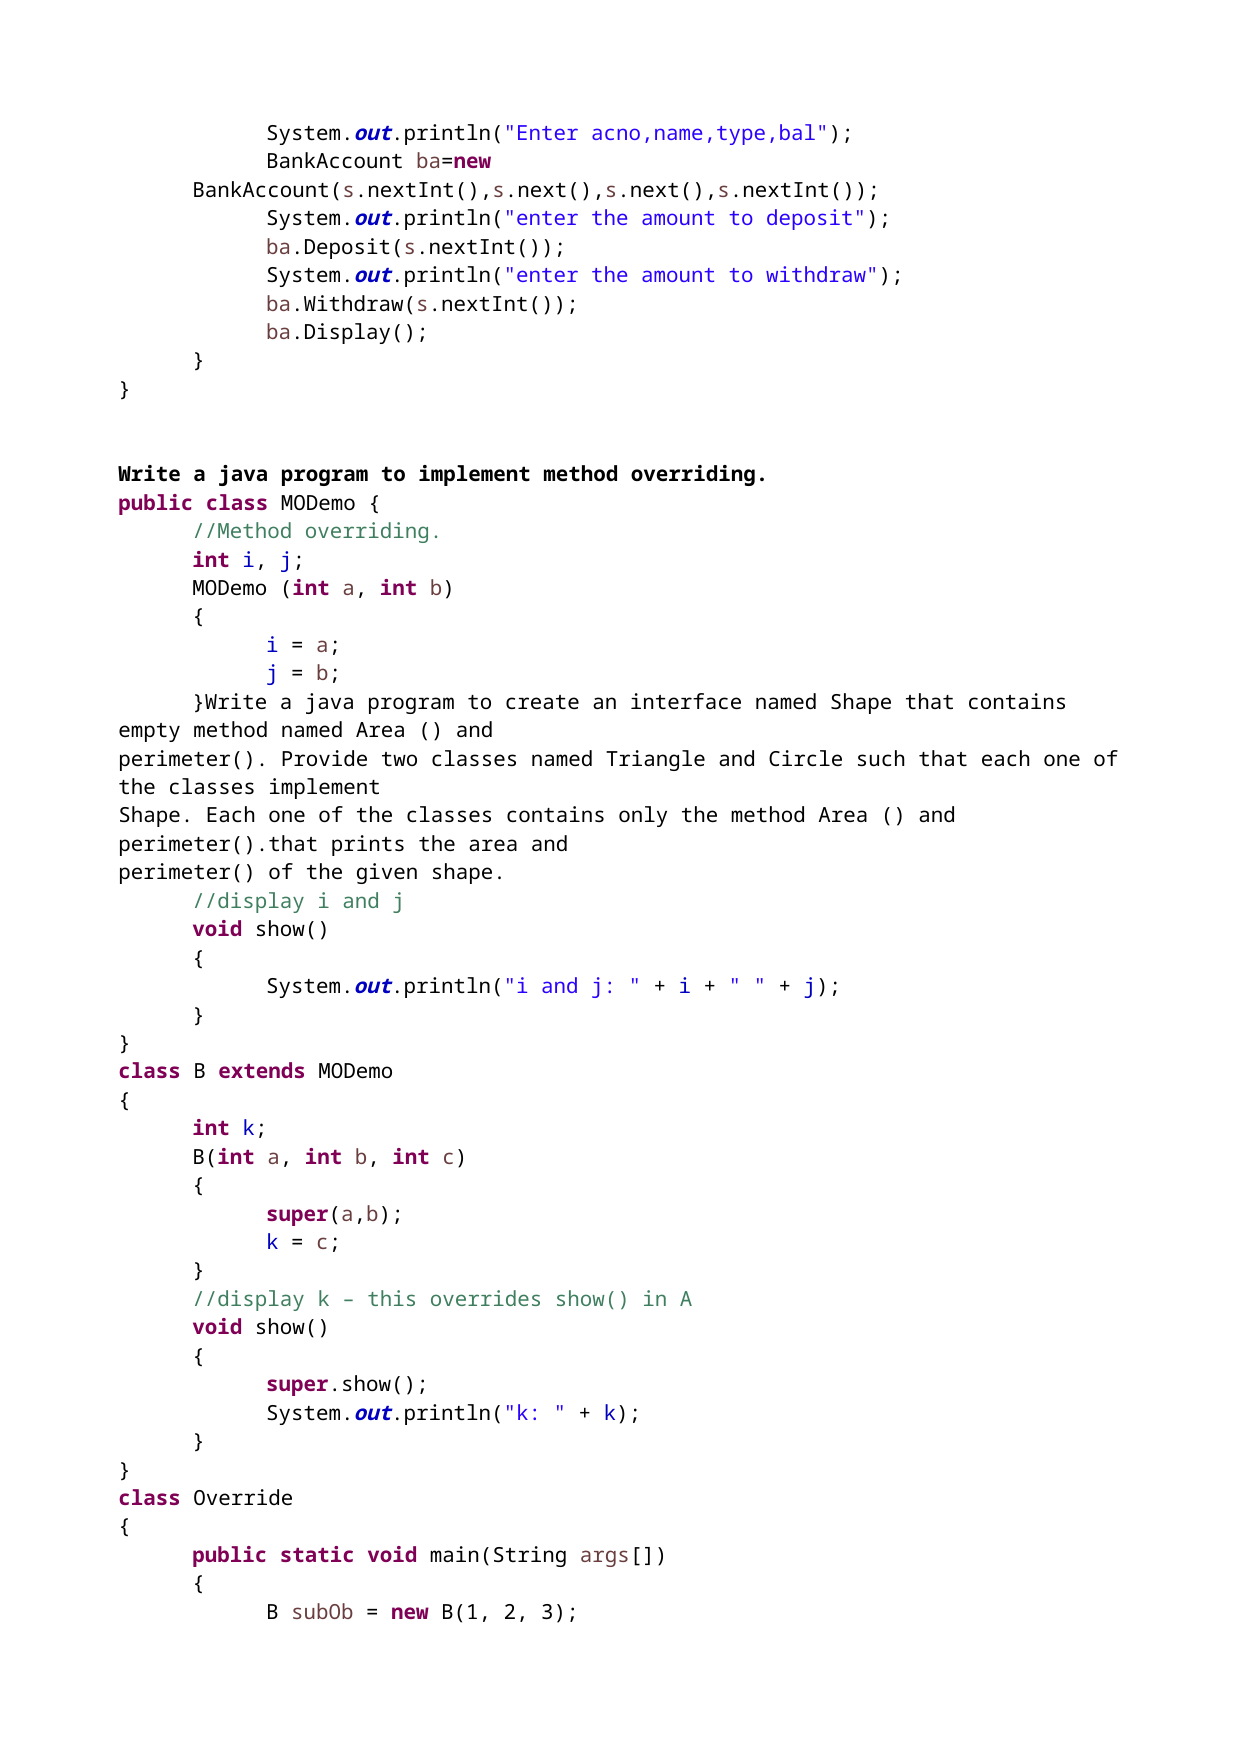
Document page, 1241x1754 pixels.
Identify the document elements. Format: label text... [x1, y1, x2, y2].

text System.out.println("i and j: " + i + " " + j); [118, 971, 1122, 1000]
text { [118, 1512, 1122, 1540]
text Write a java program to implement method overriding. [118, 459, 1122, 488]
text super.show(); [118, 1369, 1122, 1398]
text } [118, 1000, 1122, 1028]
text { [118, 1170, 1122, 1199]
text public static void main(String args[]) [118, 1540, 1122, 1568]
text ba.Withdraw(s.nextInt()); [118, 289, 1122, 317]
text i = a; [118, 630, 1122, 658]
text { [118, 602, 1122, 630]
text Shape. Each one of the classes contains only the method Area () and perimeter().that prints the area and [118, 801, 1122, 857]
text } [118, 1426, 1122, 1455]
text } [118, 1455, 1122, 1483]
text void show() [118, 1312, 1122, 1341]
text k = c; [118, 1227, 1122, 1256]
text { [118, 1085, 1122, 1113]
text { [118, 943, 1122, 971]
text perimeter(). Provide two classes named Triangle and Circle such that each one of the classes implement [118, 744, 1122, 801]
text } [118, 374, 1122, 402]
text System.out.println("Enter acno,name,type,bal"); [118, 118, 1122, 147]
text int i, j; [118, 545, 1122, 573]
text } [118, 1256, 1122, 1284]
text MODemo (int a, int b) [118, 573, 1122, 602]
text BankAccount ba=new BankAccount(s.nextInt(),s.next(),s.next(),s.nextInt()); [118, 147, 1122, 203]
text { [118, 1568, 1122, 1597]
text ba.Deposit(s.nextInt()); [118, 232, 1122, 260]
text j = b; [118, 658, 1122, 687]
text super(a,b); [118, 1199, 1122, 1227]
text }Write a java program to create an interface named Shape that contains empty method named Area () and [118, 687, 1122, 744]
text ba.Display(); [118, 317, 1122, 346]
text //display i and j [118, 886, 1122, 914]
text System.out.println("enter the amount to withdraw"); [118, 260, 1122, 289]
text } [118, 1028, 1122, 1057]
text perimeter() of the given shape. [118, 857, 1122, 886]
text System.out.println("enter the amount to deposit"); [118, 203, 1122, 232]
text class B extends MODemo [118, 1057, 1122, 1085]
text void show() [118, 914, 1122, 943]
text //Method overriding. [118, 516, 1122, 545]
text //display k – this overrides show() in A [118, 1284, 1122, 1312]
text class Override [118, 1483, 1122, 1512]
text } [118, 346, 1122, 374]
text public class MODemo { [118, 488, 1122, 516]
text System.out.println("k: " + k); [118, 1398, 1122, 1426]
text { [118, 1341, 1122, 1369]
text B(int a, int b, int c) [118, 1142, 1122, 1170]
text int k; [118, 1113, 1122, 1142]
text B subOb = new B(1, 2, 3); [118, 1597, 1122, 1625]
